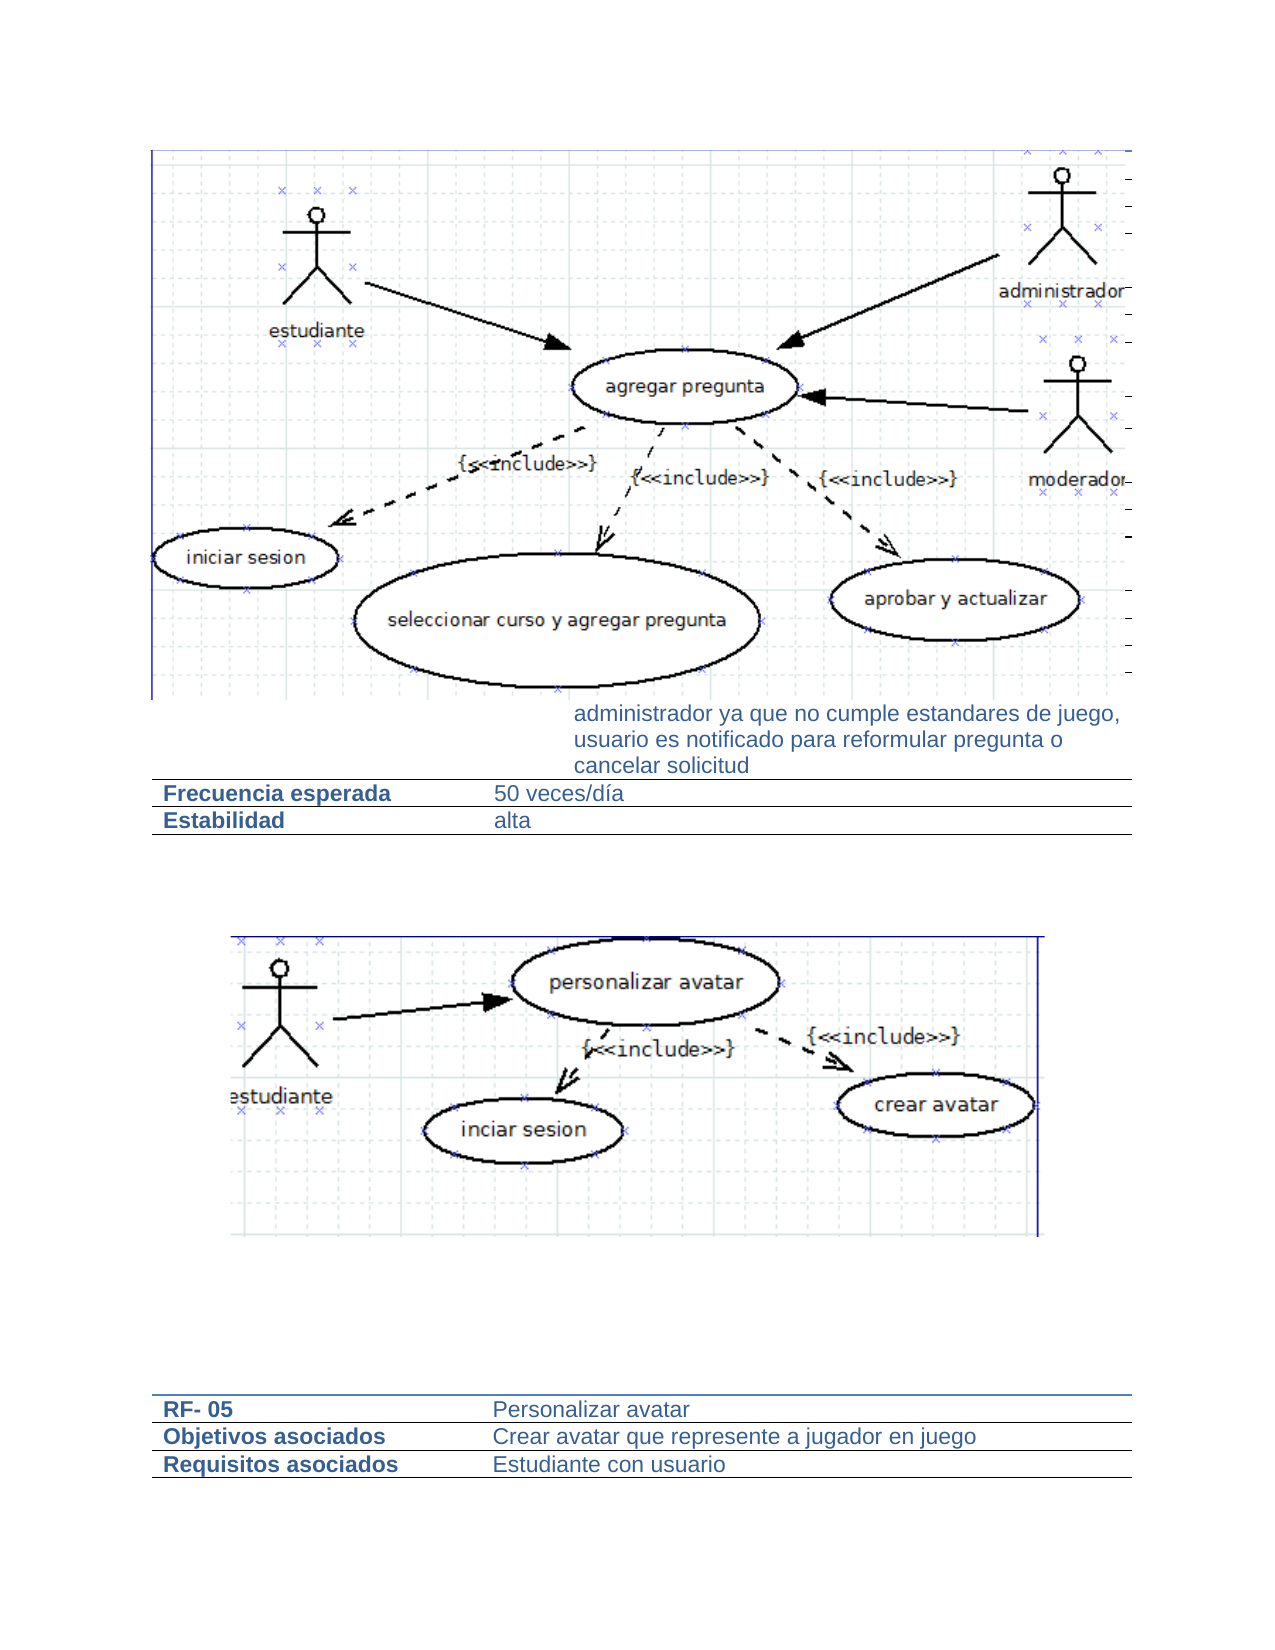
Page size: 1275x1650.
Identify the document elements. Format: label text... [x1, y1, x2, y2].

table_cell Requisitos asociados [152, 1451, 481, 1477]
table_cell 5 [483, 700, 562, 779]
table_cell alta [483, 807, 1132, 833]
table_cell 50 veces/día [483, 780, 1132, 806]
picture [150, 150, 1125, 700]
table_cell Estabilidad [152, 807, 483, 833]
table_cell Frecuencia esperada [152, 780, 483, 806]
picture [230, 936, 1045, 1237]
table_cell Excepciones [152, 700, 483, 779]
table_cell Estudiante con usuario [481, 1451, 1132, 1477]
table_header RF- 05 [152, 1396, 481, 1422]
table_cell Acción [1125, 646, 1132, 672]
table_header Personalizar avatar [481, 1396, 1132, 1422]
table_cell Acción [1125, 315, 1132, 342]
table_cell Crear avatar que represente a jugador en juego [481, 1423, 1132, 1449]
table_cell Objetivos asociados [152, 1423, 481, 1449]
table_cell Pregunta es rechazada por moderador y administrador ya que no cumple estandares de juego, usuario es notificado para reformular pregunta o cancelar solicitud [563, 700, 1132, 779]
